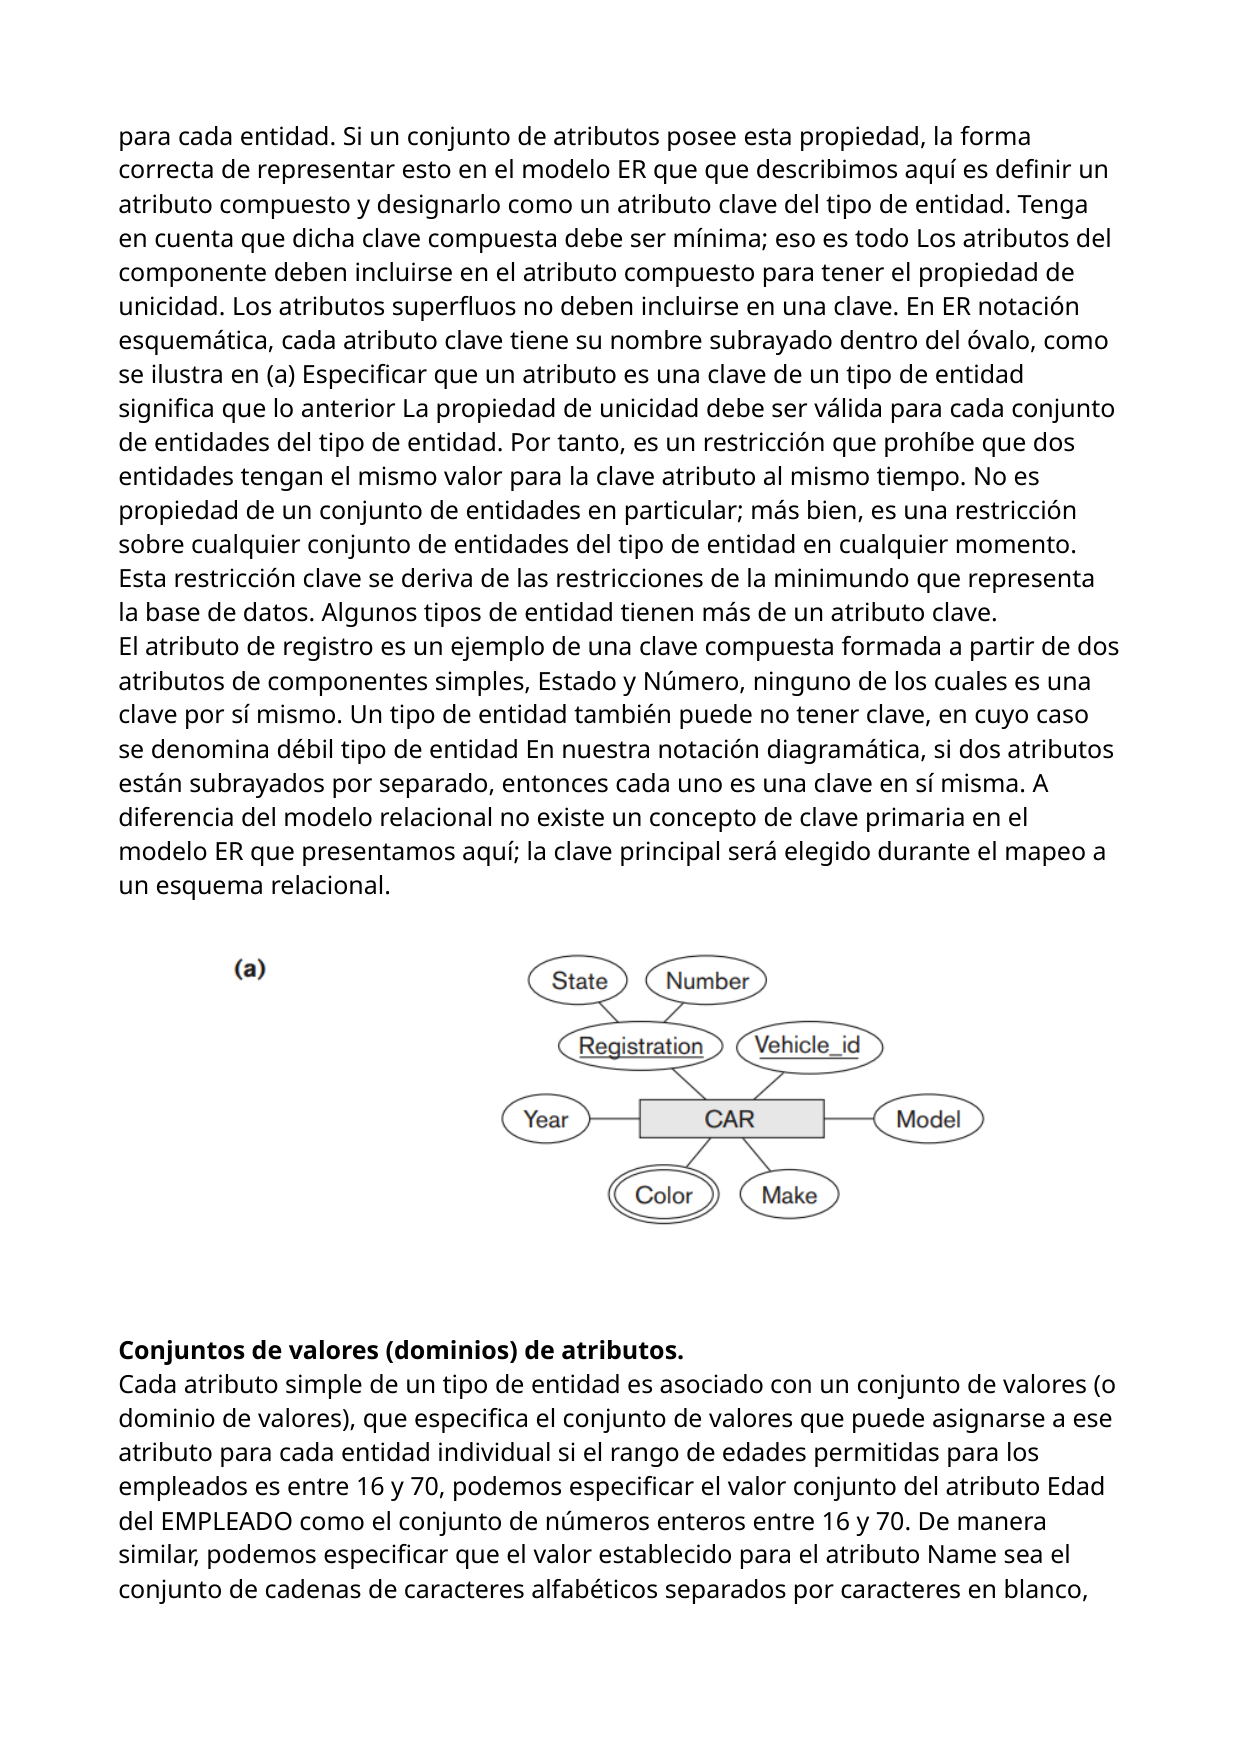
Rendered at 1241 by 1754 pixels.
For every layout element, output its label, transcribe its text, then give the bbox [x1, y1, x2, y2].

text El atributo de registro es un ejemplo de una clave compuesta formada a partir de dos atributos de componentes simples, Estado y Número, ninguno de los cuales es una clave por sí mismo. Un tipo de entidad también puede no tener clave, en cuyo caso se denomina débil tipo de entidad En nuestra notación diagramática, si dos atributos están subrayados por separado, entonces cada uno es una clave en sí misma. A diferencia del modelo relacional no existe un concepto de clave primaria en el modelo ER que presentamos aquí; la clave principal será elegido durante el mapeo a un esquema relacional. [118, 629, 1122, 902]
text Cada atributo simple de un tipo de entidad es asociado con un conjunto de valores (o dominio de valores), que especifica el conjunto de valores que puede asignarse a ese atributo para cada entidad individual si el rango de edades permitidas para los empleados es entre 16 y 70, podemos especificar el valor conjunto del atributo Edad del EMPLEADO como el conjunto de números enteros entre 16 y 70. De manera similar, podemos especificar que el valor establecido para el atributo Name sea el conjunto de cadenas de caracteres alfabéticos separados por caracteres en blanco, [118, 1367, 1122, 1605]
text Conjuntos de valores (dominios) de atributos. [118, 1333, 1122, 1367]
text para cada entidad. Si un conjunto de atributos posee esta propiedad, la forma correcta de representar esto en el modelo ER que que describimos aquí es definir un atributo compuesto y designarlo como un atributo clave del tipo de entidad. Tenga en cuenta que dicha clave compuesta debe ser mínima; eso es todo Los atributos del componente deben incluirse en el atributo compuesto para tener el propiedad de unicidad. Los atributos superfluos no deben incluirse en una clave. En ER notación esquemática, cada atributo clave tiene su nombre subrayado dentro del óvalo, como se ilustra en (a) Especificar que un atributo es una clave de un tipo de entidad significa que lo anterior La propiedad de unicidad debe ser válida para cada conjunto de entidades del tipo de entidad. Por tanto, es un restricción que prohíbe que dos entidades tengan el mismo valor para la clave atributo al mismo tiempo. No es propiedad de un conjunto de entidades en particular; más bien, es una restricción sobre cualquier conjunto de entidades del tipo de entidad en cualquier momento. Esta restricción clave se deriva de las restricciones de la minimundo que representa la base de datos. Algunos tipos de entidad tienen más de un atributo clave. [118, 118, 1122, 629]
